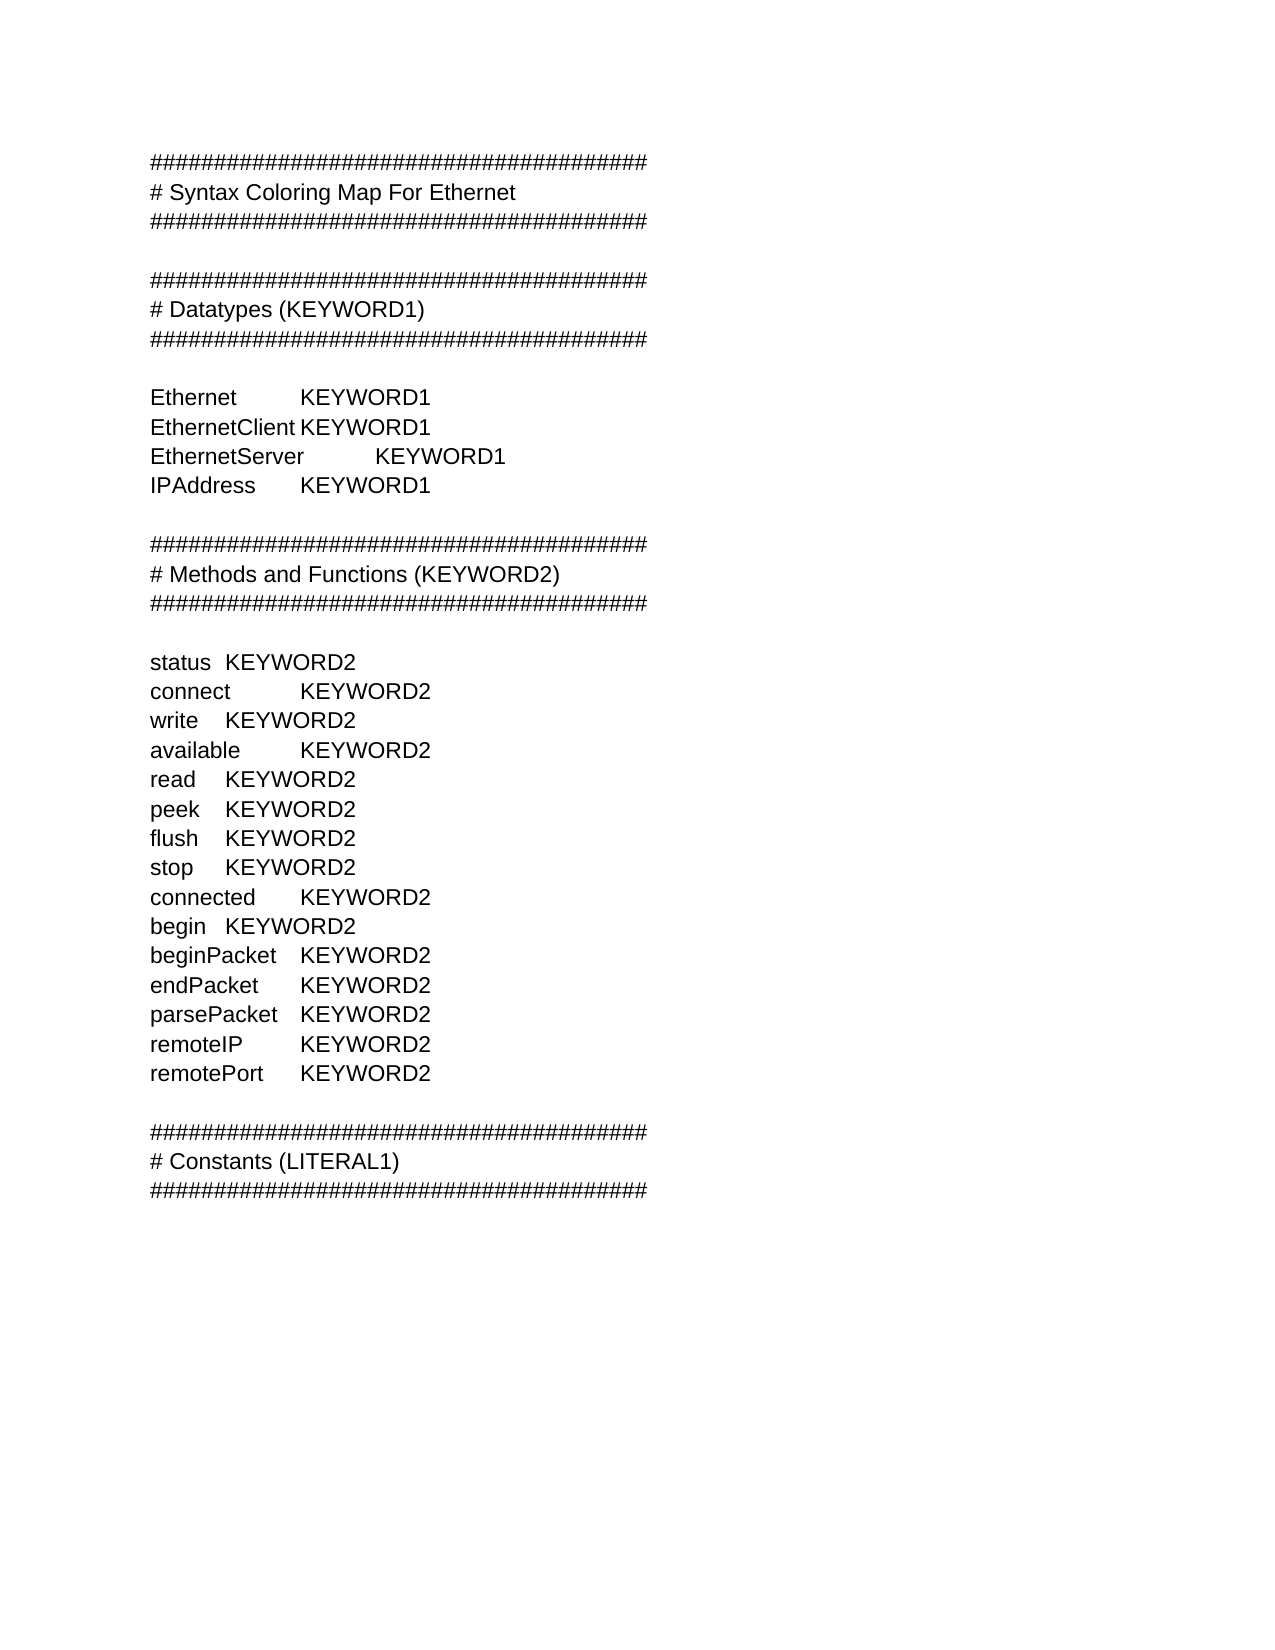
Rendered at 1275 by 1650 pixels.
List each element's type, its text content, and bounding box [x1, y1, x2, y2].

text stop KEYWORD2 [150, 855, 1125, 881]
text parsePacket KEYWORD2 [150, 1002, 1125, 1027]
text ####################################### [150, 1119, 1125, 1145]
text ####################################### [150, 326, 1125, 352]
text peek KEYWORD2 [150, 796, 1125, 822]
text flush KEYWORD2 [150, 826, 1125, 851]
text ####################################### [150, 532, 1125, 557]
text endPacket KEYWORD2 [150, 972, 1125, 998]
text # Datatypes (KEYWORD1) [150, 297, 1125, 322]
text IPAddress KEYWORD1 [150, 473, 1125, 499]
text Ethernet KEYWORD1 [150, 385, 1125, 411]
text status KEYWORD2 [150, 649, 1125, 675]
text remoteIP KEYWORD2 [150, 1031, 1125, 1057]
text # Methods and Functions (KEYWORD2) [150, 561, 1125, 587]
text ####################################### [150, 209, 1125, 234]
text connect KEYWORD2 [150, 679, 1125, 704]
text ####################################### [150, 1178, 1125, 1204]
text # Constants (LITERAL1) [150, 1149, 1125, 1174]
text EthernetServer KEYWORD1 [150, 444, 1125, 469]
text connected KEYWORD2 [150, 884, 1125, 910]
text begin KEYWORD2 [150, 914, 1125, 939]
text # Syntax Coloring Map For Ethernet [150, 179, 1125, 205]
text read KEYWORD2 [150, 767, 1125, 792]
text remotePort KEYWORD2 [150, 1061, 1125, 1086]
text EthernetClient KEYWORD1 [150, 414, 1125, 440]
text ####################################### [150, 267, 1125, 293]
text beginPacket KEYWORD2 [150, 943, 1125, 969]
text ####################################### [150, 150, 1125, 176]
text ####################################### [150, 591, 1125, 616]
text available KEYWORD2 [150, 737, 1125, 763]
text write KEYWORD2 [150, 708, 1125, 734]
